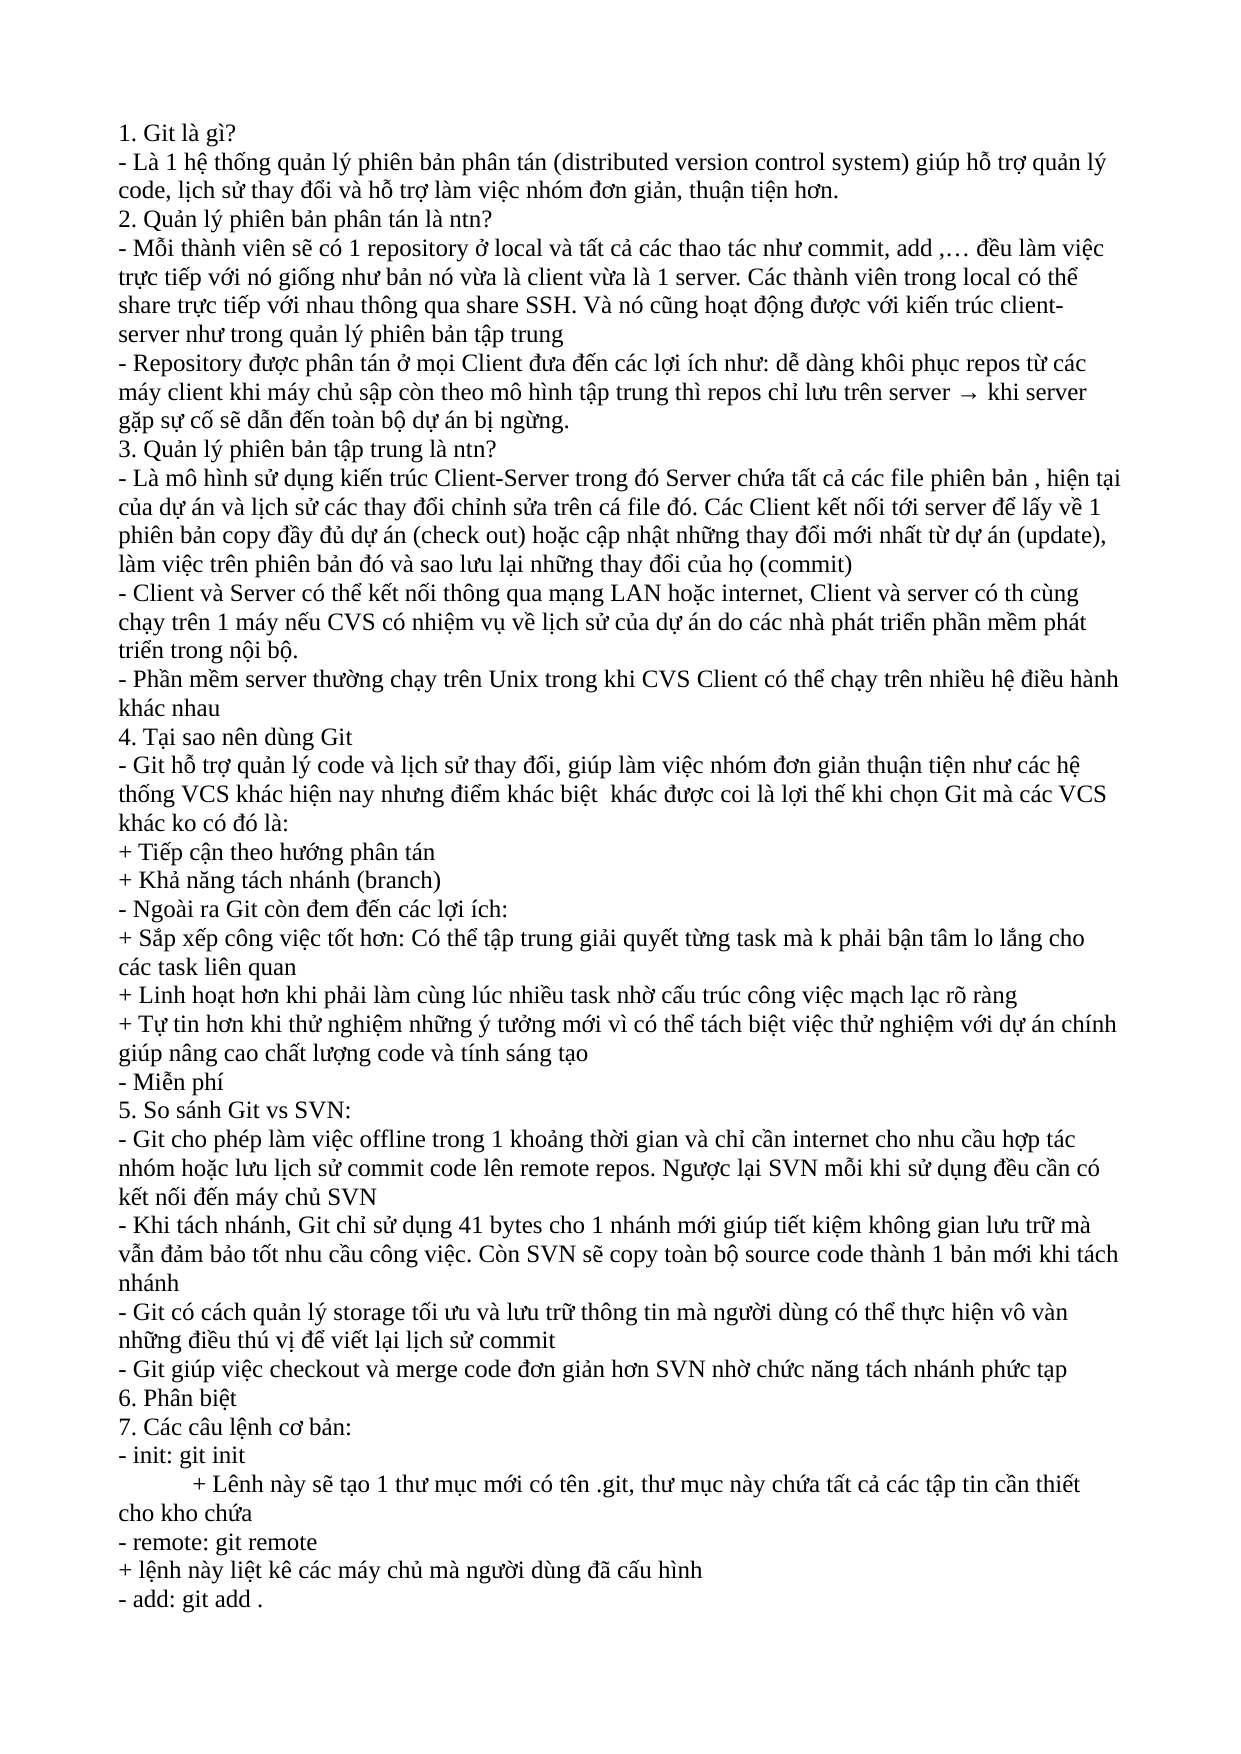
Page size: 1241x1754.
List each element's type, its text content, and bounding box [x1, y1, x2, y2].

text - Là 1 hệ thống quản lý phiên bản phân tán (distributed version control system) giúp hỗ trợ quản lý code, lịch sử thay đổi và hỗ trợ làm việc nhóm đơn giản, thuận tiện hơn. [118, 147, 1122, 204]
text - Ngoài ra Git còn đem đến các lợi ích: [118, 894, 1122, 923]
text 6. Phân biệt [118, 1383, 1122, 1412]
text 7. Các câu lệnh cơ bản: [118, 1412, 1122, 1441]
text - Miễn phí [118, 1067, 1122, 1096]
text 3. Quản lý phiên bản tập trung là ntn? [118, 434, 1122, 463]
text - Git giúp việc checkout và merge code đơn giản hơn SVN nhờ chức năng tách nhánh phức tạp [118, 1354, 1122, 1383]
text 5. So sánh Git vs SVN: [118, 1096, 1122, 1124]
text + lệnh này liệt kê các máy chủ mà người dùng đã cấu hình [118, 1556, 1122, 1584]
text + Linh hoạt hơn khi phải làm cùng lúc nhiều task nhờ cấu trúc công việc mạch lạc rõ ràng [118, 981, 1122, 1009]
text chạy trên 1 máy nếu CVS có nhiệm vụ về lịch sử của dự án do các nhà phát triển phần mềm phát triển trong nội bộ. [118, 607, 1122, 664]
text + Khả năng tách nhánh (branch) [118, 866, 1122, 894]
text - Git có cách quản lý storage tối ưu và lưu trữ thông tin mà người dùng có thể thực hiện vô vàn những điều thú vị để viết lại lịch sử commit [118, 1297, 1122, 1354]
text + Tiếp cận theo hướng phân tán [118, 837, 1122, 866]
text - add: git add . [118, 1584, 1122, 1613]
text - Client và Server có thể kết nối thông qua mạng LAN hoặc internet, Client và server có th cùng [118, 578, 1122, 607]
text + Lênh này sẽ tạo 1 thư mục mới có tên .git, thư mục này chứa tất cả các tập tin cần thiết cho kho chứa [118, 1469, 1122, 1527]
text - Phần mềm server thường chạy trên Unix trong khi CVS Client có thể chạy trên nhiều hệ điều hành khác nhau [118, 664, 1122, 722]
text + Sắp xếp công việc tốt hơn: Có thể tập trung giải quyết từng task mà k phải bận tâm lo lắng cho các task liên quan [118, 923, 1122, 981]
text - init: git init [118, 1441, 1122, 1469]
text - Repository được phân tán ở mọi Client đưa đến các lợi ích như: dễ dàng khôi phục repos từ các máy client khi máy chủ sập còn theo mô hình tập trung thì repos chỉ lưu trên server → khi server gặp sự cố sẽ dẫn đến toàn bộ dự án bị ngừng. [118, 348, 1122, 434]
text - remote: git remote [118, 1527, 1122, 1556]
text - Là mô hình sử dụng kiến trúc Client-Server trong đó Server chứa tất cả các file phiên bản , hiện tại của dự án và lịch sử các thay đổi chỉnh sửa trên cá file đó. Các Client kết nối tới server để lấy về 1 phiên bản copy đầy đủ dự án (check out) hoặc cập nhật những thay đổi mới nhất từ dự án (update), làm việc trên phiên bản đó và sao lưu lại những thay đổi của họ (commit) [118, 463, 1122, 578]
text - Khi tách nhánh, Git chỉ sử dụng 41 bytes cho 1 nhánh mới giúp tiết kiệm không gian lưu trữ mà vẫn đảm bảo tốt nhu cầu công việc. Còn SVN sẽ copy toàn bộ source code thành 1 bản mới khi tách nhánh [118, 1211, 1122, 1297]
text - Git hỗ trợ quản lý code và lịch sử thay đổi, giúp làm việc nhóm đơn giản thuận tiện như các hệ thống VCS khác hiện nay nhưng điểm khác biệt khác được coi là lợi thế khi chọn Git mà các VCS khác ko có đó là: [118, 751, 1122, 837]
text 1. Git là gì? [118, 118, 1122, 147]
text - Git cho phép làm việc offline trong 1 khoảng thời gian và chỉ cần internet cho nhu cầu hợp tác nhóm hoặc lưu lịch sử commit code lên remote repos. Ngược lại SVN mỗi khi sử dụng đều cần có kết nối đến máy chủ SVN [118, 1124, 1122, 1211]
text + Tự tin hơn khi thử nghiệm những ý tưởng mới vì có thể tách biệt việc thử nghiệm với dự án chính giúp nâng cao chất lượng code và tính sáng tạo [118, 1009, 1122, 1067]
text - Mỗi thành viên sẽ có 1 repository ở local và tất cả các thao tác như commit, add ,… đều làm việc trực tiếp với nó giống như bản nó vừa là client vừa là 1 server. Các thành viên trong local có thể share trực tiếp với nhau thông qua share SSH. Và nó cũng hoạt động được với kiến trúc client-server như trong quản lý phiên bản tập trung [118, 233, 1122, 348]
text 4. Tại sao nên dùng Git [118, 722, 1122, 751]
text 2. Quản lý phiên bản phân tán là ntn? [118, 204, 1122, 233]
